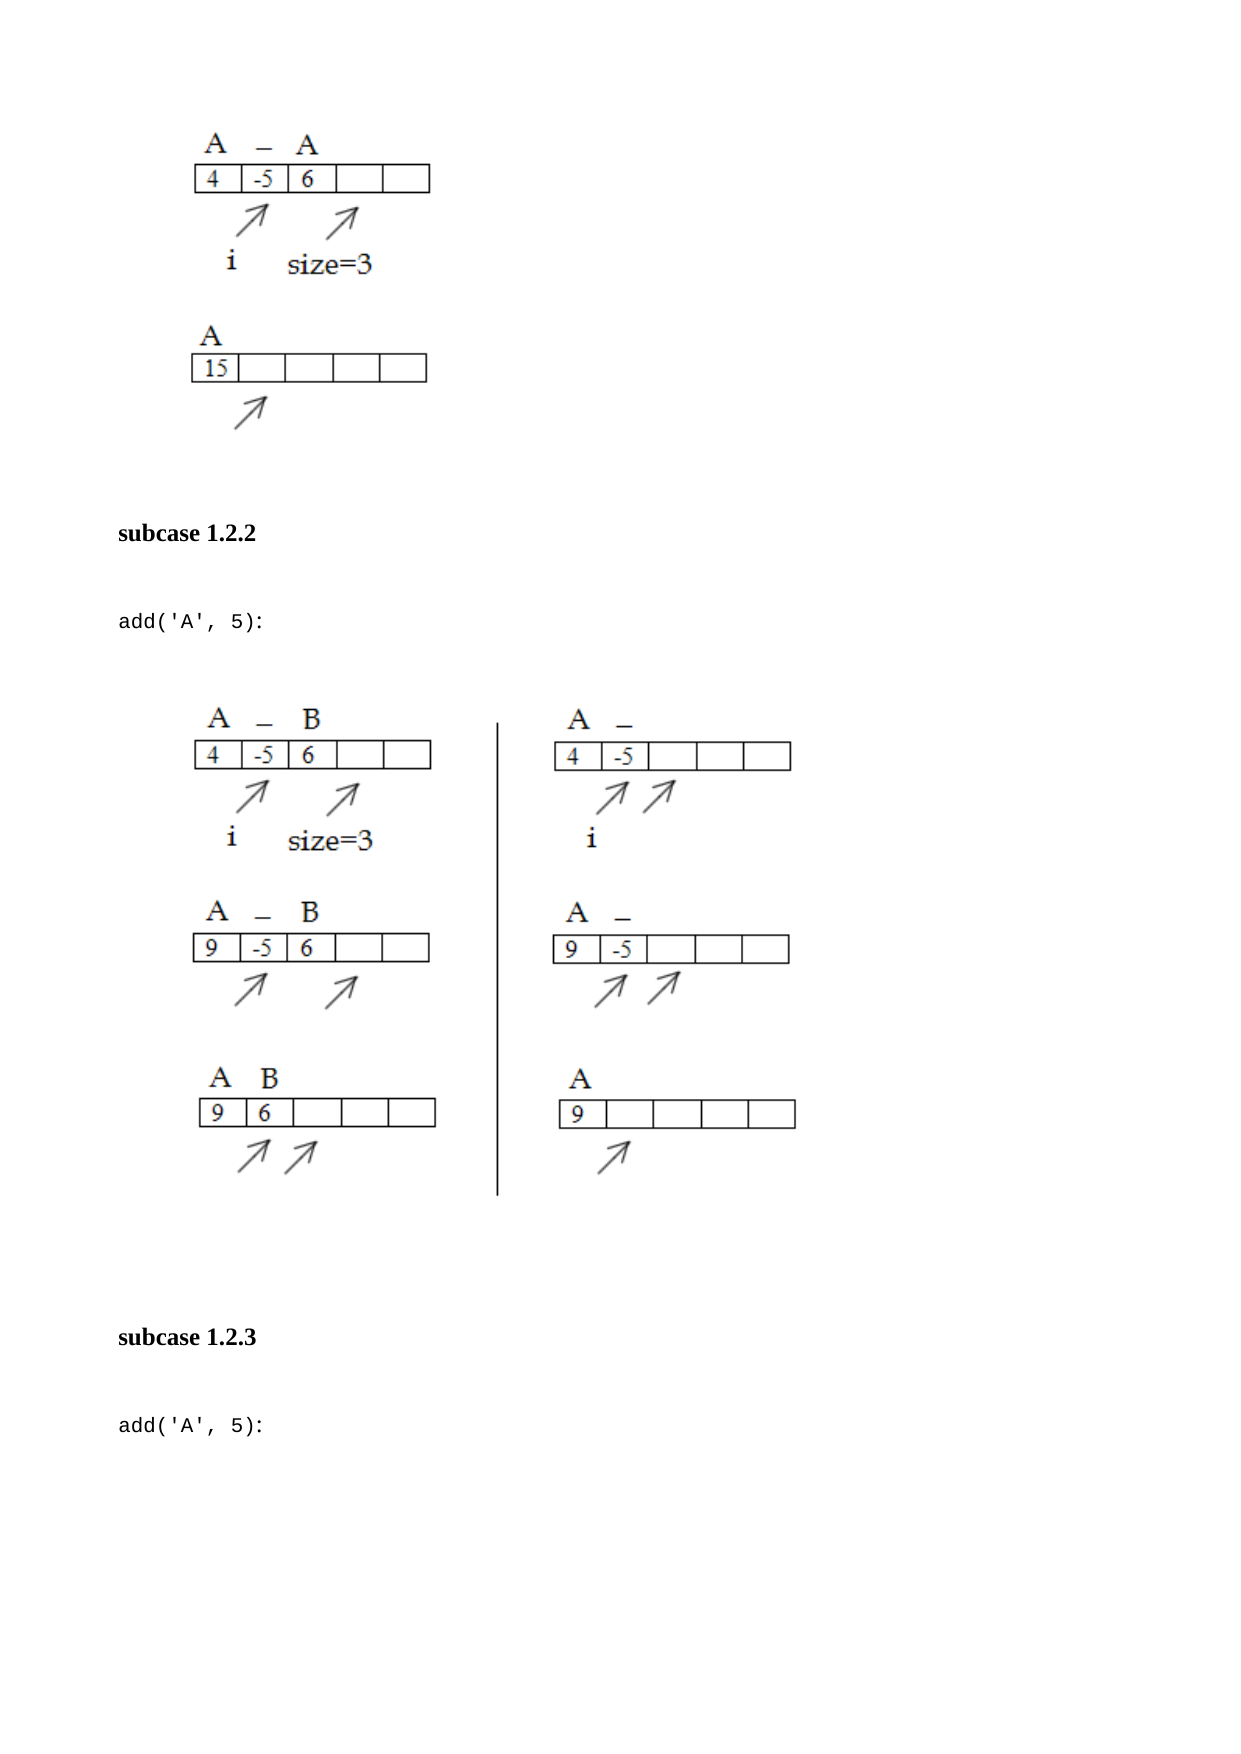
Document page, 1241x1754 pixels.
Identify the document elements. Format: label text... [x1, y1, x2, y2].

picture [190, 119, 449, 459]
picture [190, 695, 821, 1263]
text subcase 1.2.2 [118, 518, 1122, 547]
text subcase 1.2.3 [118, 1322, 1122, 1351]
text add('A', 5): [118, 1409, 1122, 1439]
text add('A', 5): [118, 606, 1122, 635]
